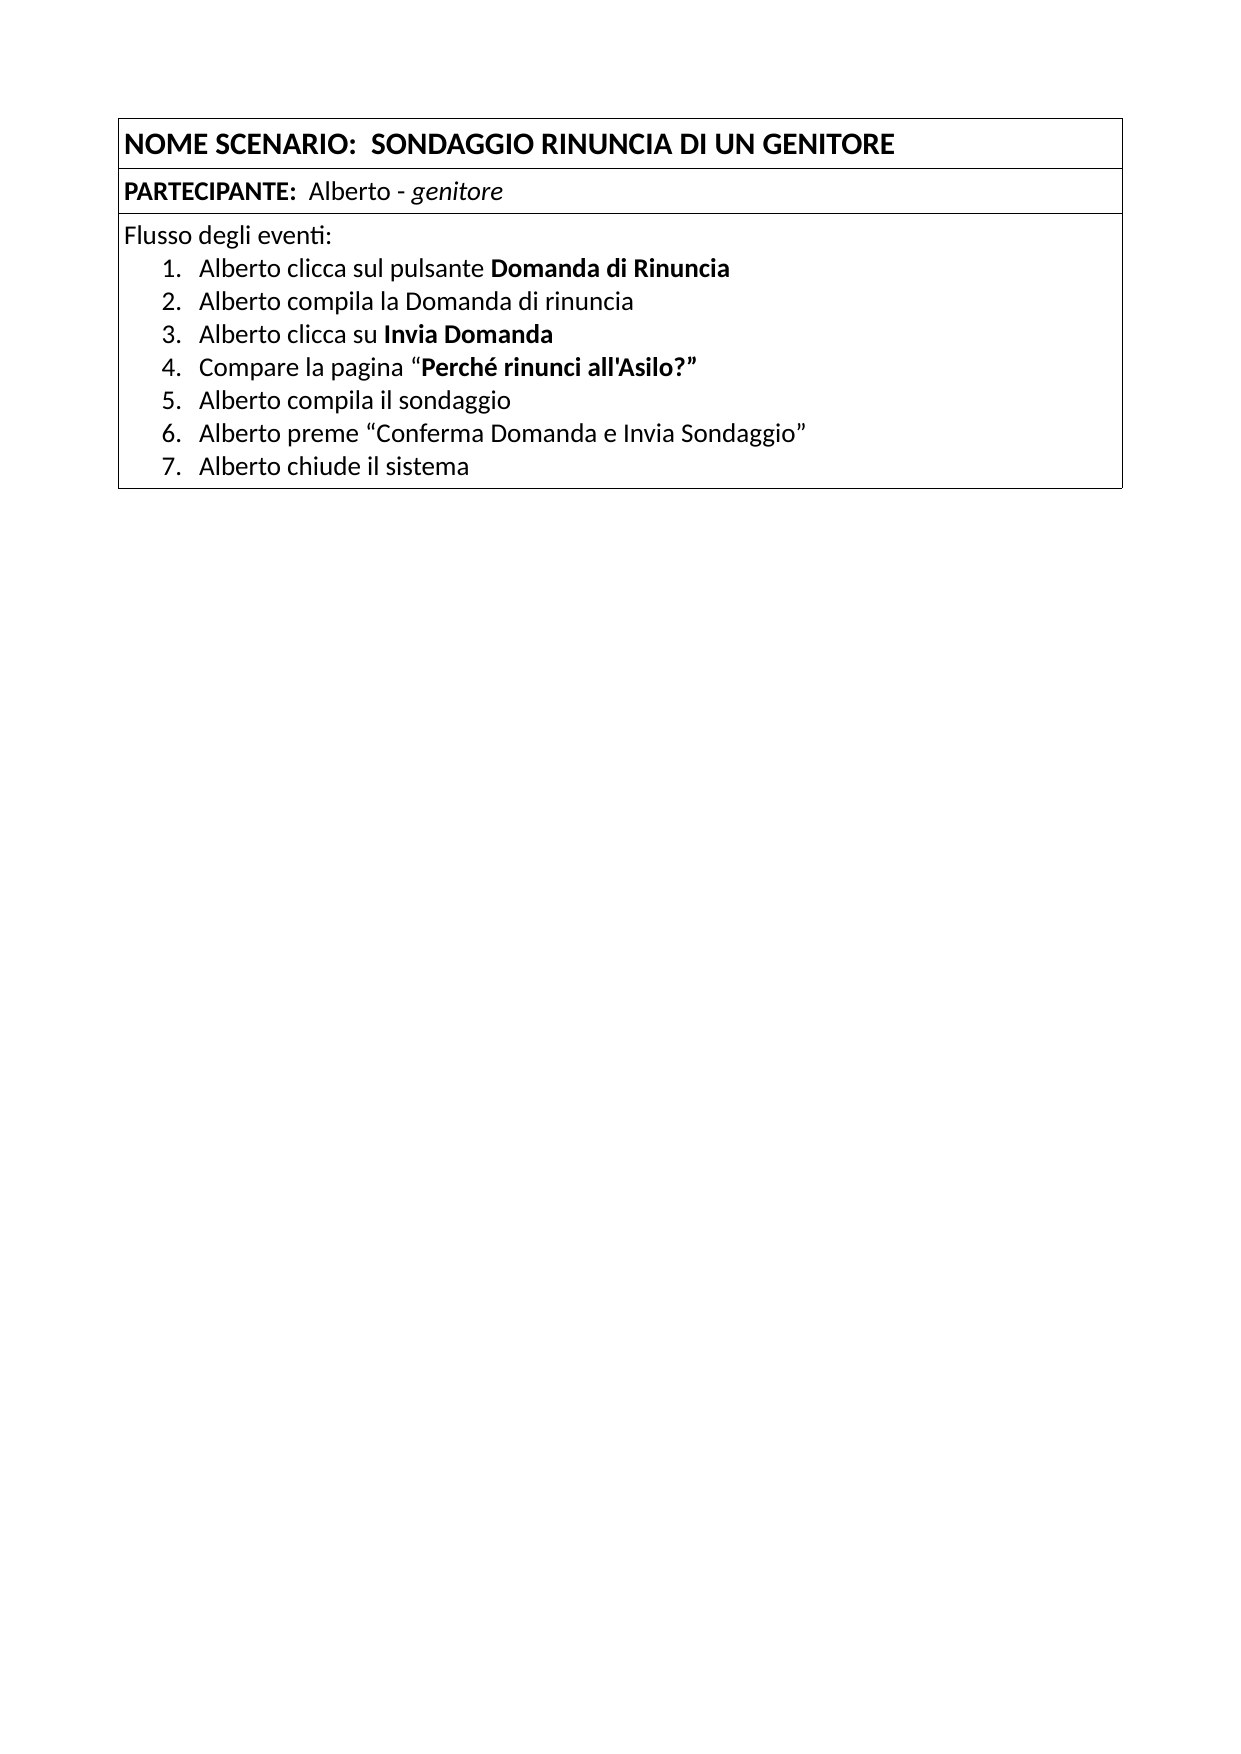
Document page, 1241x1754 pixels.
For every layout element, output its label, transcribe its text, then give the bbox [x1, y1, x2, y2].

table_cell Flusso degli eventi: Alberto clicca sul pulsante Domanda di Rinuncia Alberto compila la Domanda di rinuncia Alberto clicca su Invia Domanda Compare la pagina “Perché rinunci all'Asilo?” Alberto compila il sondaggio Alberto preme “Conferma Domanda e Invia Sondaggio” Alberto chiude il sistema [119, 214, 1122, 488]
table_header NOME SCENARIO: SONDAGGIO RINUNCIA DI UN GENITORE [119, 119, 1122, 168]
table_cell PARTECIPANTE: Alberto - genitore [119, 169, 1122, 212]
